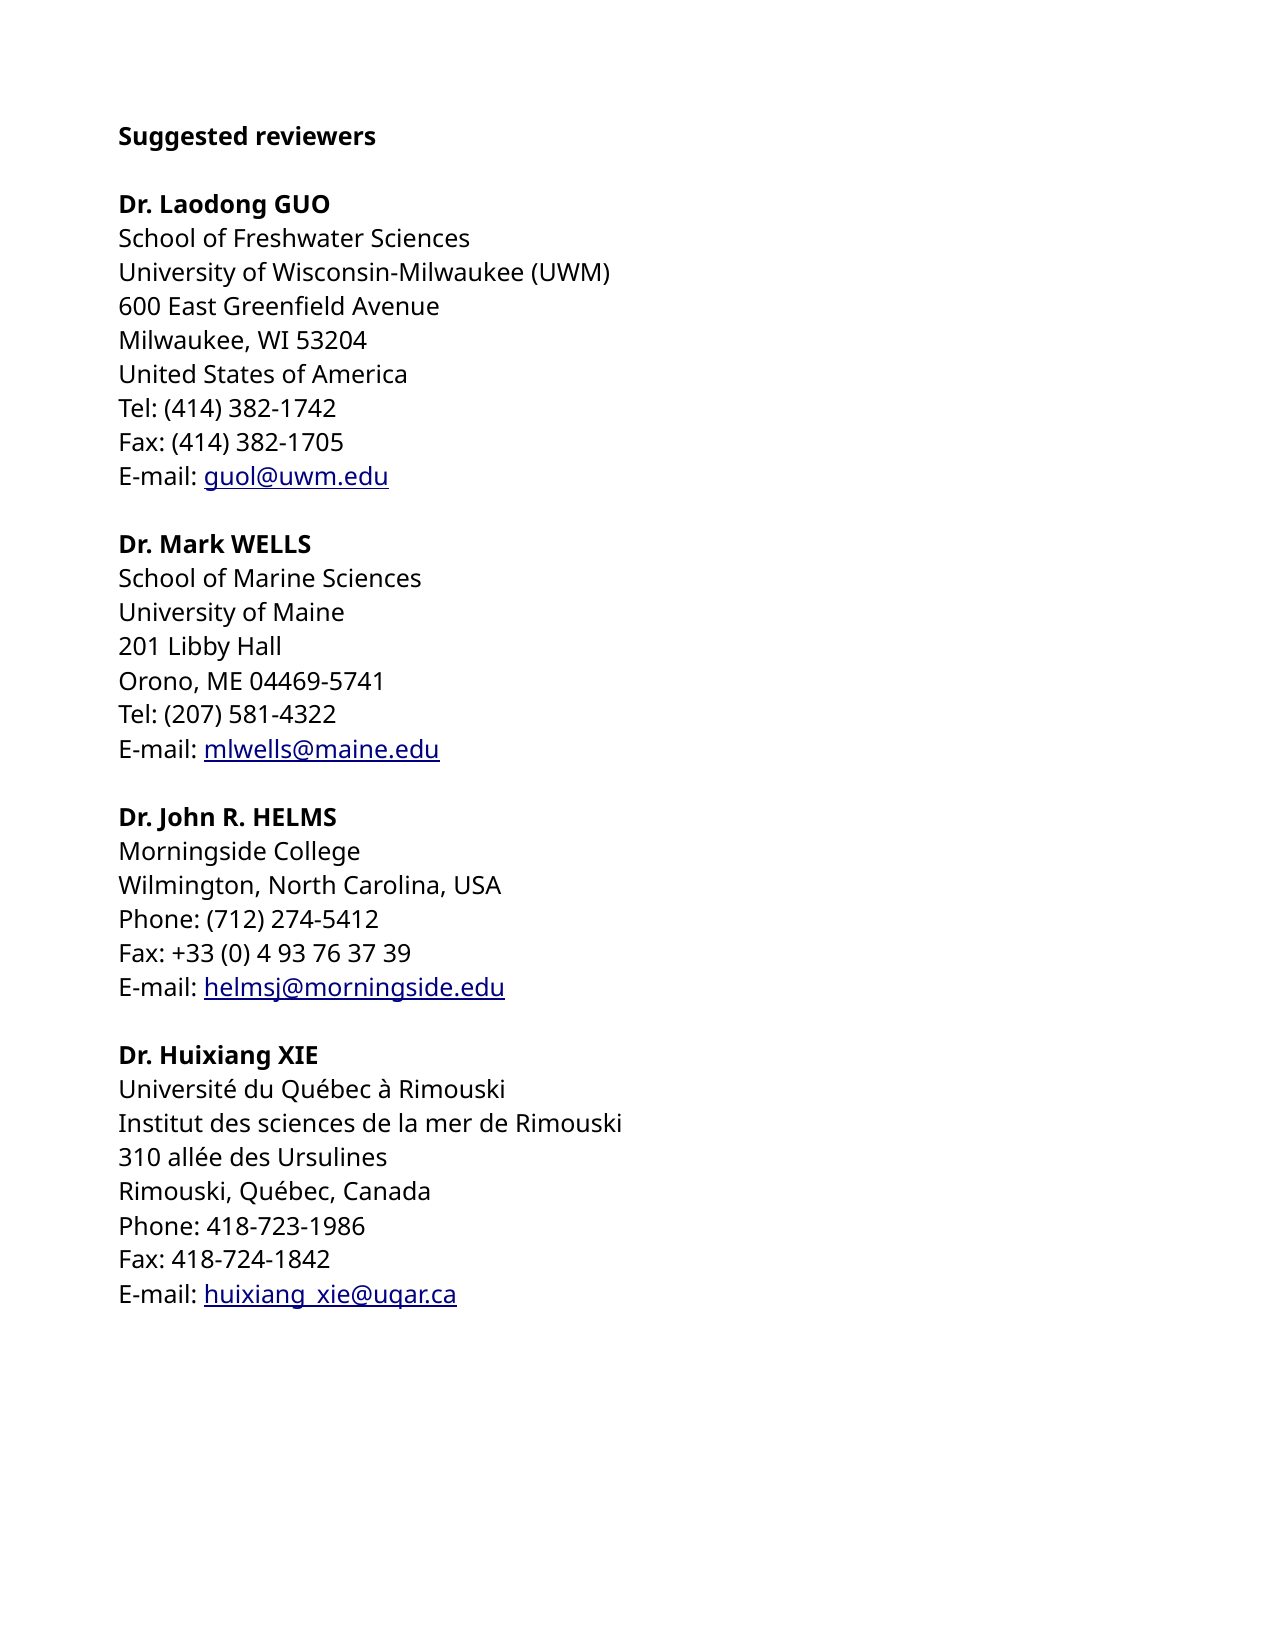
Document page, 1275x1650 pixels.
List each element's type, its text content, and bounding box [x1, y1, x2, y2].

text 600 East Greenfield Avenue [118, 288, 1157, 322]
text 201 Libby Hall [118, 629, 1157, 663]
text Tel: (414) 382-1742 [118, 391, 1157, 425]
text Milwaukee, WI 53204 [118, 322, 1157, 357]
text University of Wisconsin-Milwaukee (UWM) [118, 254, 1157, 288]
text United States of America [118, 357, 1157, 391]
text Phone: 418-723-1986 [118, 1208, 1157, 1242]
text Fax: +33 (0) 4 93 76 37 39 [118, 936, 1157, 970]
text University of Maine [118, 595, 1157, 629]
text Dr. Mark WELLS [118, 527, 1157, 561]
text School of Freshwater Sciences [118, 220, 1157, 254]
text E-mail: guol@uwm.edu [118, 459, 1157, 493]
text Orono, ME 04469-5741 [118, 663, 1157, 697]
text School of Marine Sciences [118, 561, 1157, 595]
text Wilmington, North Carolina, USA [118, 867, 1157, 902]
text Institut des sciences de la mer de Rimouski [118, 1106, 1157, 1140]
text Tel: (207) 581-4322 [118, 697, 1157, 731]
text E-mail: huixiang_xie@uqar.ca [118, 1276, 1157, 1310]
text 310 allée des Ursulines [118, 1140, 1157, 1174]
text E-mail: mlwells@maine.edu [118, 731, 1157, 765]
text Suggested reviewers [118, 118, 1157, 152]
text Fax: 418-724-1842 [118, 1242, 1157, 1276]
text Phone: (712) 274-5412 [118, 902, 1157, 936]
text E-mail: helmsj@morningside.edu [118, 970, 1157, 1004]
text Université du Québec à Rimouski [118, 1072, 1157, 1106]
text Rimouski, Québec, Canada [118, 1174, 1157, 1208]
text Fax: (414) 382-1705 [118, 425, 1157, 459]
text Morningside College [118, 833, 1157, 867]
text Dr. Huixiang XIE [118, 1038, 1157, 1072]
text Dr. John R. HELMS [118, 799, 1157, 833]
text Dr. Laodong GUO [118, 186, 1157, 220]
